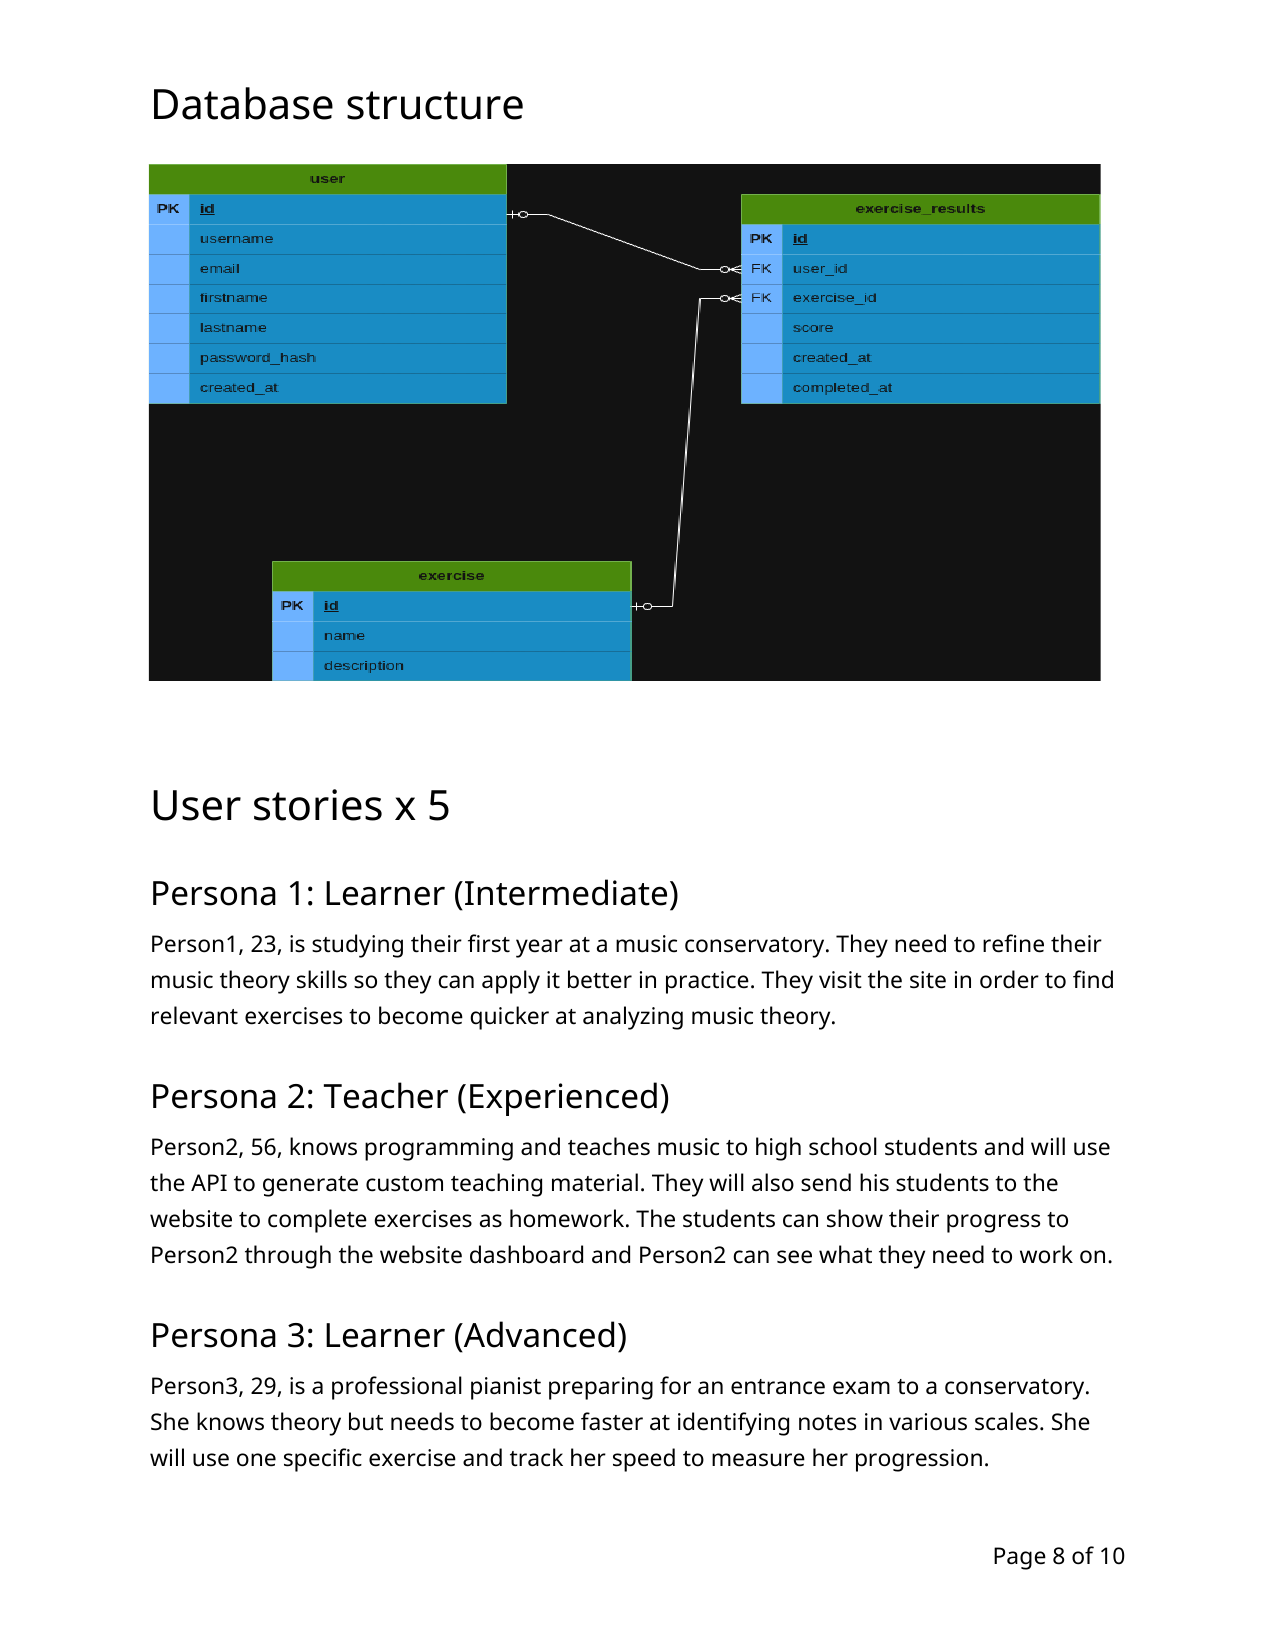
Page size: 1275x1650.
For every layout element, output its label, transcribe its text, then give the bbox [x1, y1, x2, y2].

picture [148, 164, 1101, 681]
subtitle Database structure [150, 75, 1125, 132]
subtitle User stories x 5 [150, 776, 1125, 832]
text Person1, 23, is studying their first year at a music conservatory. They need to refine their music theory skills so they can apply it better in practice. They visit the site in order to find relevant exercises to become quicker at analyzing music theory. [150, 928, 1125, 1031]
text Person2, 56, knows programming and teaches music to high school students and will use the API to generate custom teaching material. They will also send his students to the website to complete exercises as homework. The students can show their progress to Person2 through the website dashboard and Person2 can see what they need to work on. [150, 1131, 1125, 1270]
subtitle Persona 3: Learner (Advanced) [150, 1312, 1125, 1358]
subtitle Persona 2: Teacher (Experienced) [150, 1073, 1125, 1118]
subtitle Persona 1: Learner (Intermediate) [150, 870, 1125, 915]
text Person3, 29, is a professional pianist preparing for an entrance exam to a conservatory. She knows theory but needs to become faster at identifying notes in various scales. She will use one specific exercise and track her speed to measure her progression. [150, 1370, 1125, 1473]
